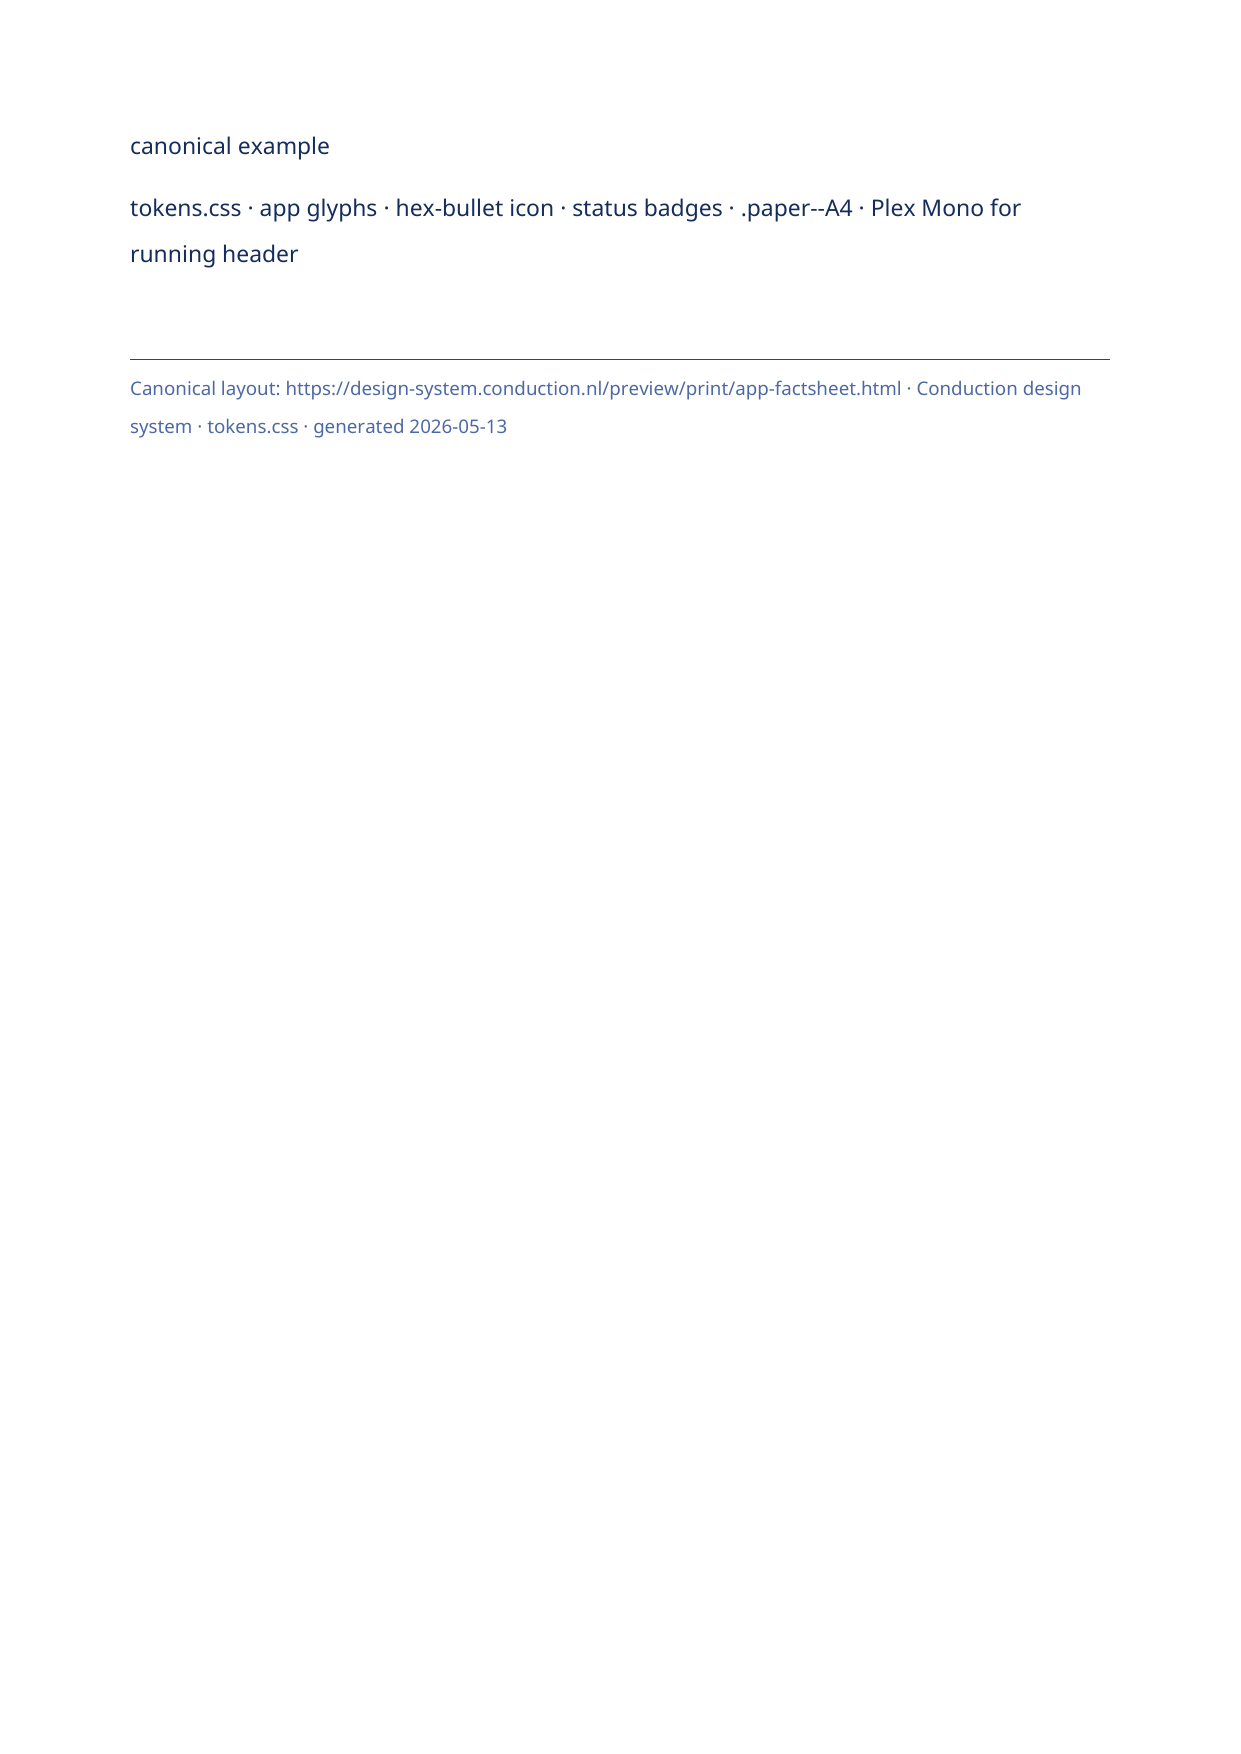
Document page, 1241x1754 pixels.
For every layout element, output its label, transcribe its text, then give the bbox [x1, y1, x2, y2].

text Canonical layout: https://design-system.conduction.nl/preview/print/app-factsheet.html · Conduction design system · tokens.css · generated 2026-05-13 [130, 360, 1110, 439]
text tokens.css · app glyphs · hex-bullet icon · status badges · .paper--A4 · Plex Mono for running header [130, 192, 1110, 270]
text canonical example [130, 130, 1110, 161]
